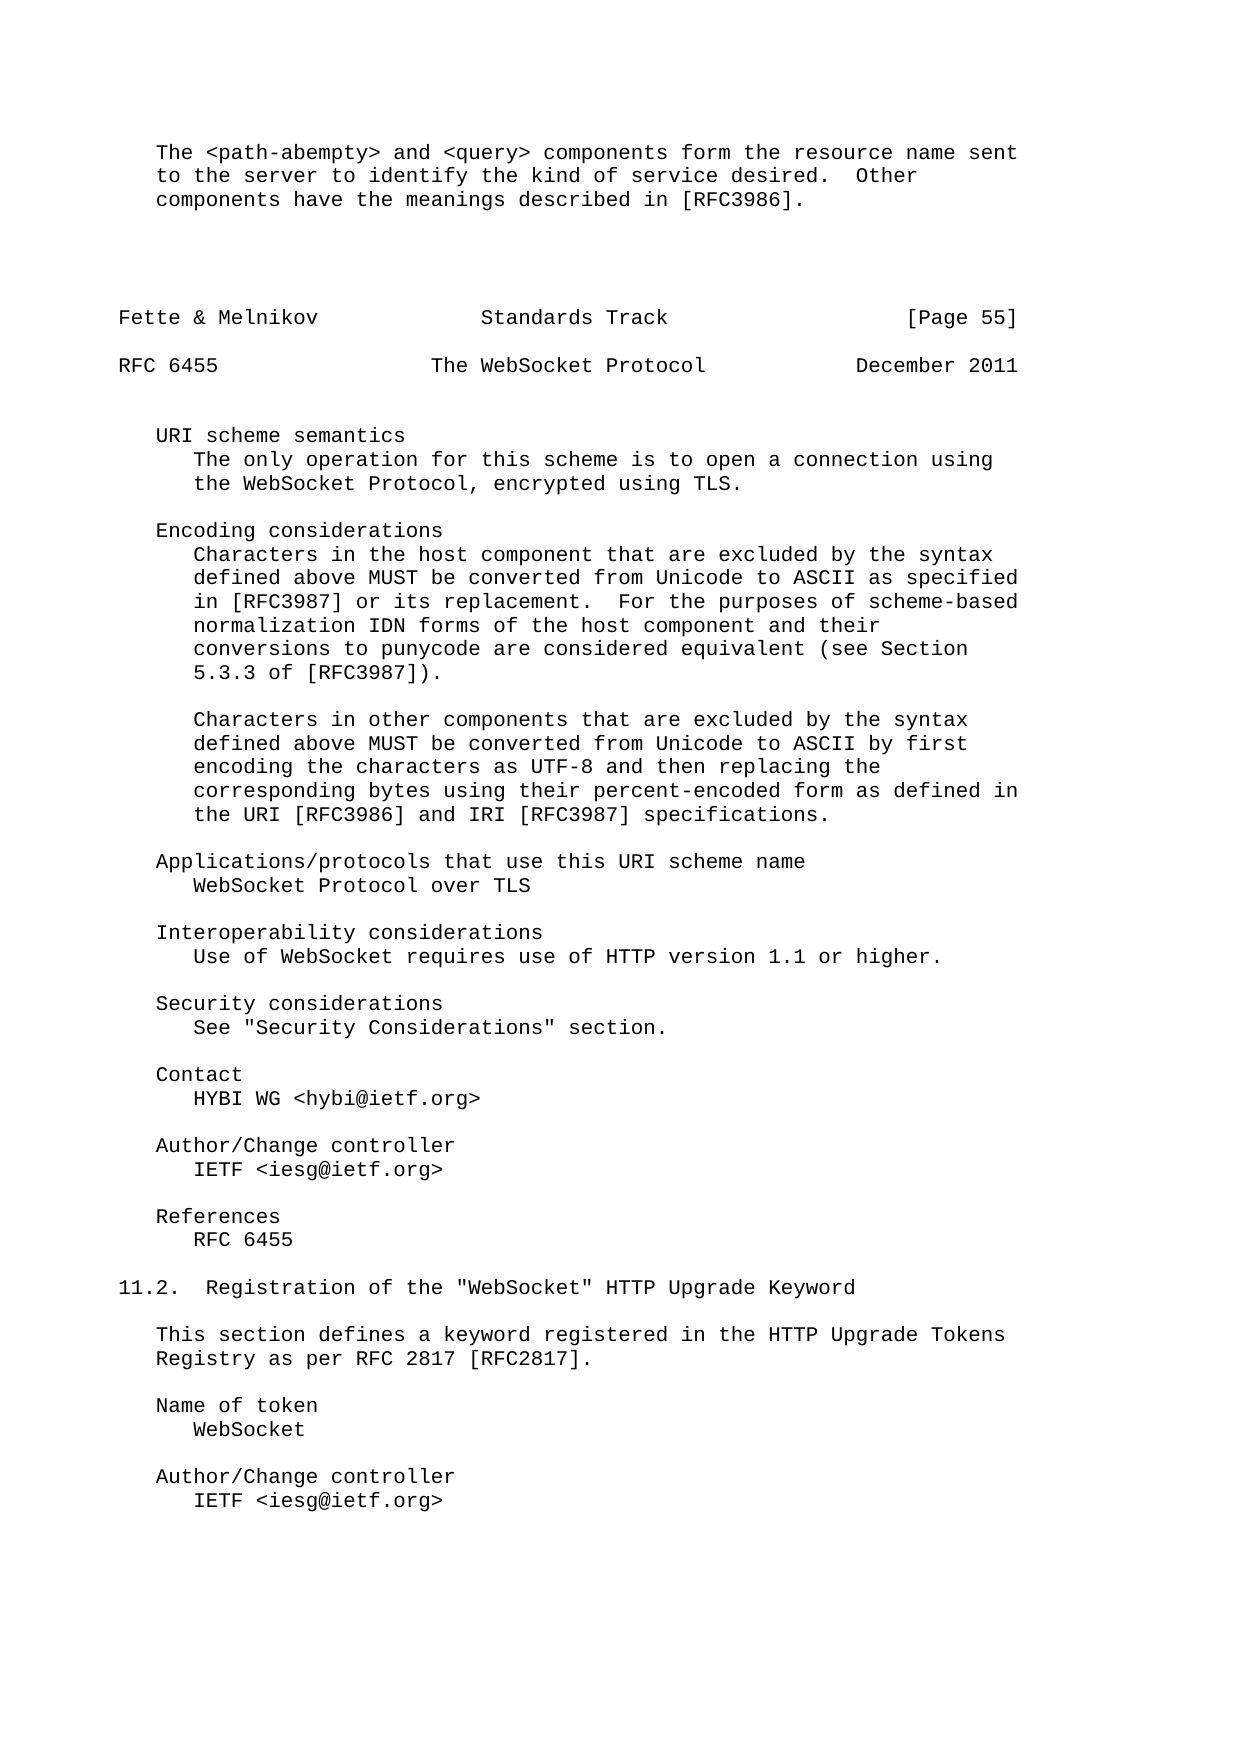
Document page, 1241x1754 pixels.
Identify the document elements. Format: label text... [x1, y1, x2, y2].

text Encoding considerations [118, 520, 1122, 544]
text The <path-abempty> and <query> components form the resource name sent [118, 142, 1122, 165]
text WebSocket Protocol over TLS [118, 875, 1122, 898]
text WebSocket [118, 1419, 1122, 1442]
text Applications/protocols that use this URI scheme name [118, 851, 1122, 875]
text Author/Change controller [118, 1135, 1122, 1158]
text Characters in other components that are excluded by the syntax [118, 709, 1122, 733]
text See "Security Considerations" section. [118, 1017, 1122, 1040]
text conversions to punycode are considered equivalent (see Section [118, 638, 1122, 662]
text defined above MUST be converted from Unicode to ASCII as specified [118, 567, 1122, 591]
text Fette & Melnikov Standards Track [Page 55] [118, 307, 1122, 331]
text Registry as per RFC 2817 [RFC2817]. [118, 1348, 1122, 1371]
text IETF <iesg@ietf.org> [118, 1489, 1122, 1513]
text RFC 6455 [118, 1229, 1122, 1253]
text RFC 6455 The WebSocket Protocol December 2011 [118, 354, 1122, 378]
text HYBI WG <hybi@ietf.org> [118, 1088, 1122, 1111]
text components have the meanings described in [RFC3986]. [118, 189, 1122, 213]
text encoding the characters as UTF-8 and then replacing the [118, 757, 1122, 780]
text Name of token [118, 1395, 1122, 1419]
text References [118, 1206, 1122, 1229]
text Contact [118, 1064, 1122, 1088]
text Use of WebSocket requires use of HTTP version 1.1 or higher. [118, 946, 1122, 969]
text to the server to identify the kind of service desired. Other [118, 165, 1122, 189]
text normalization IDN forms of the host component and their [118, 615, 1122, 638]
text corresponding bytes using their percent-encoded form as defined in [118, 780, 1122, 804]
text in [RFC3987] or its replacement. For the purposes of scheme-based [118, 591, 1122, 615]
text The only operation for this scheme is to open a connection using [118, 449, 1122, 473]
text 11.2. Registration of the "WebSocket" HTTP Upgrade Keyword [118, 1277, 1122, 1300]
text Author/Change controller [118, 1466, 1122, 1489]
text URI scheme semantics [118, 426, 1122, 449]
text 5.3.3 of [RFC3987]). [118, 662, 1122, 686]
text Characters in the host component that are excluded by the syntax [118, 544, 1122, 567]
text defined above MUST be converted from Unicode to ASCII by first [118, 733, 1122, 757]
text Security considerations [118, 993, 1122, 1017]
text IETF <iesg@ietf.org> [118, 1158, 1122, 1182]
text Interoperability considerations [118, 922, 1122, 946]
text the WebSocket Protocol, encrypted using TLS. [118, 473, 1122, 496]
text the URI [RFC3986] and IRI [RFC3987] specifications. [118, 804, 1122, 827]
text This section defines a keyword registered in the HTTP Upgrade Tokens [118, 1324, 1122, 1348]
